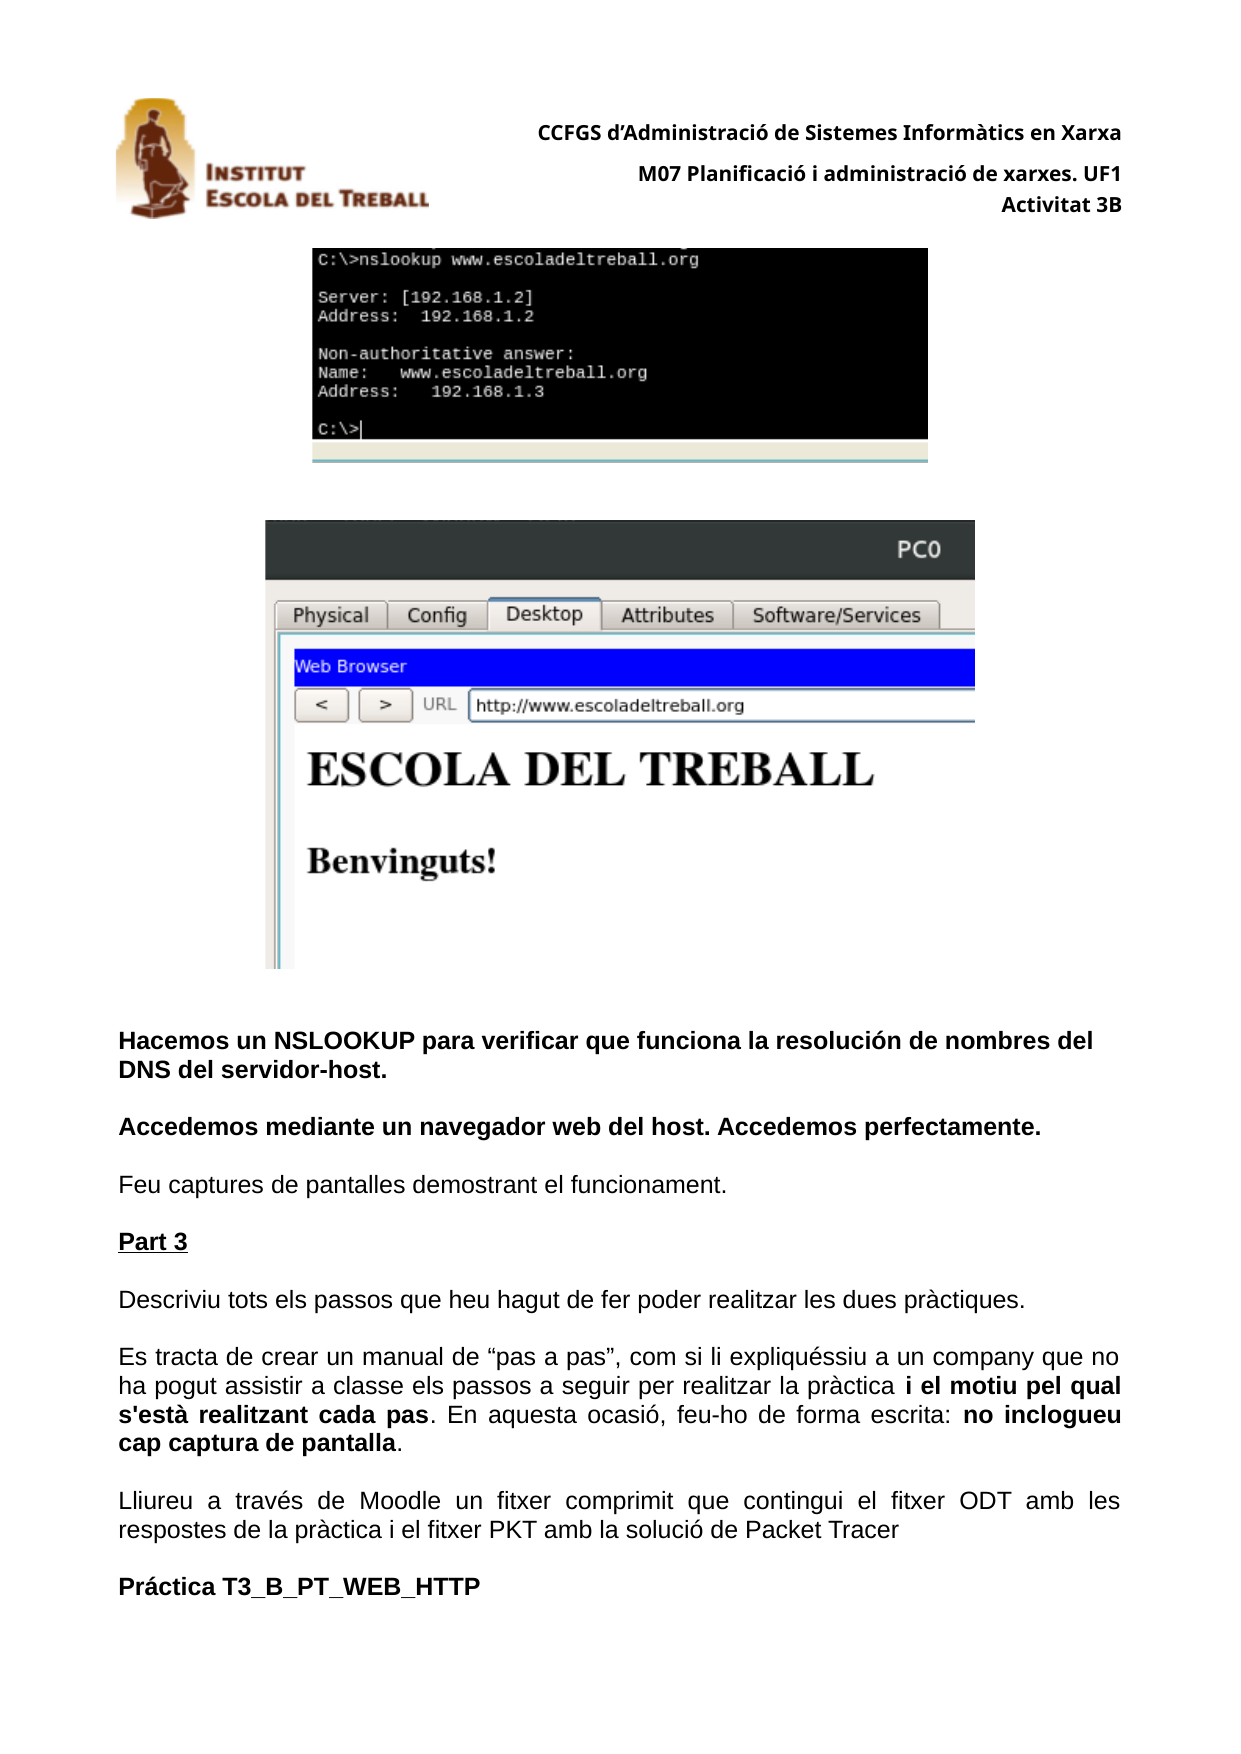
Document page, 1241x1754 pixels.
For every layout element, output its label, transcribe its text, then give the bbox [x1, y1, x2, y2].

text Lliureu a través de Moodle un fitxer comprimit que contingui el fitxer ODT amb les respostes de la pràctica i el fitxer PKT amb la solució de Packet Tracer [118, 1486, 1122, 1543]
text Part 3 [118, 1227, 1122, 1256]
text Hacemos un NSLOOKUP para verificar que funciona la resolución de nombres del DNS del servidor-host. [118, 1026, 1122, 1083]
text Accedemos mediante un navegador web del host. Accedemos perfectamente. [118, 1112, 1122, 1141]
text Feu captures de pantalles demostrant el funcionament. [118, 1170, 1122, 1198]
text Descriviu tots els passos que heu hagut de fer poder realitzar les dues pràctiques. [118, 1285, 1122, 1313]
picture [265, 520, 975, 969]
text Práctica T3_B_PT_WEB_HTTP [118, 1572, 1122, 1601]
picture [115, 98, 429, 219]
text Es tracta de crear un manual de “pas a pas”, com si li expliquéssiu a un company que no ha pogut assistir a classe els passos a seguir per realitzar la pràctica i el motiu pel qual s'està realitzant cada pas. En aquesta ocasió, feu-ho de forma escrita: no inclogueu cap captura de pantalla. [118, 1342, 1122, 1457]
picture [312, 248, 928, 463]
